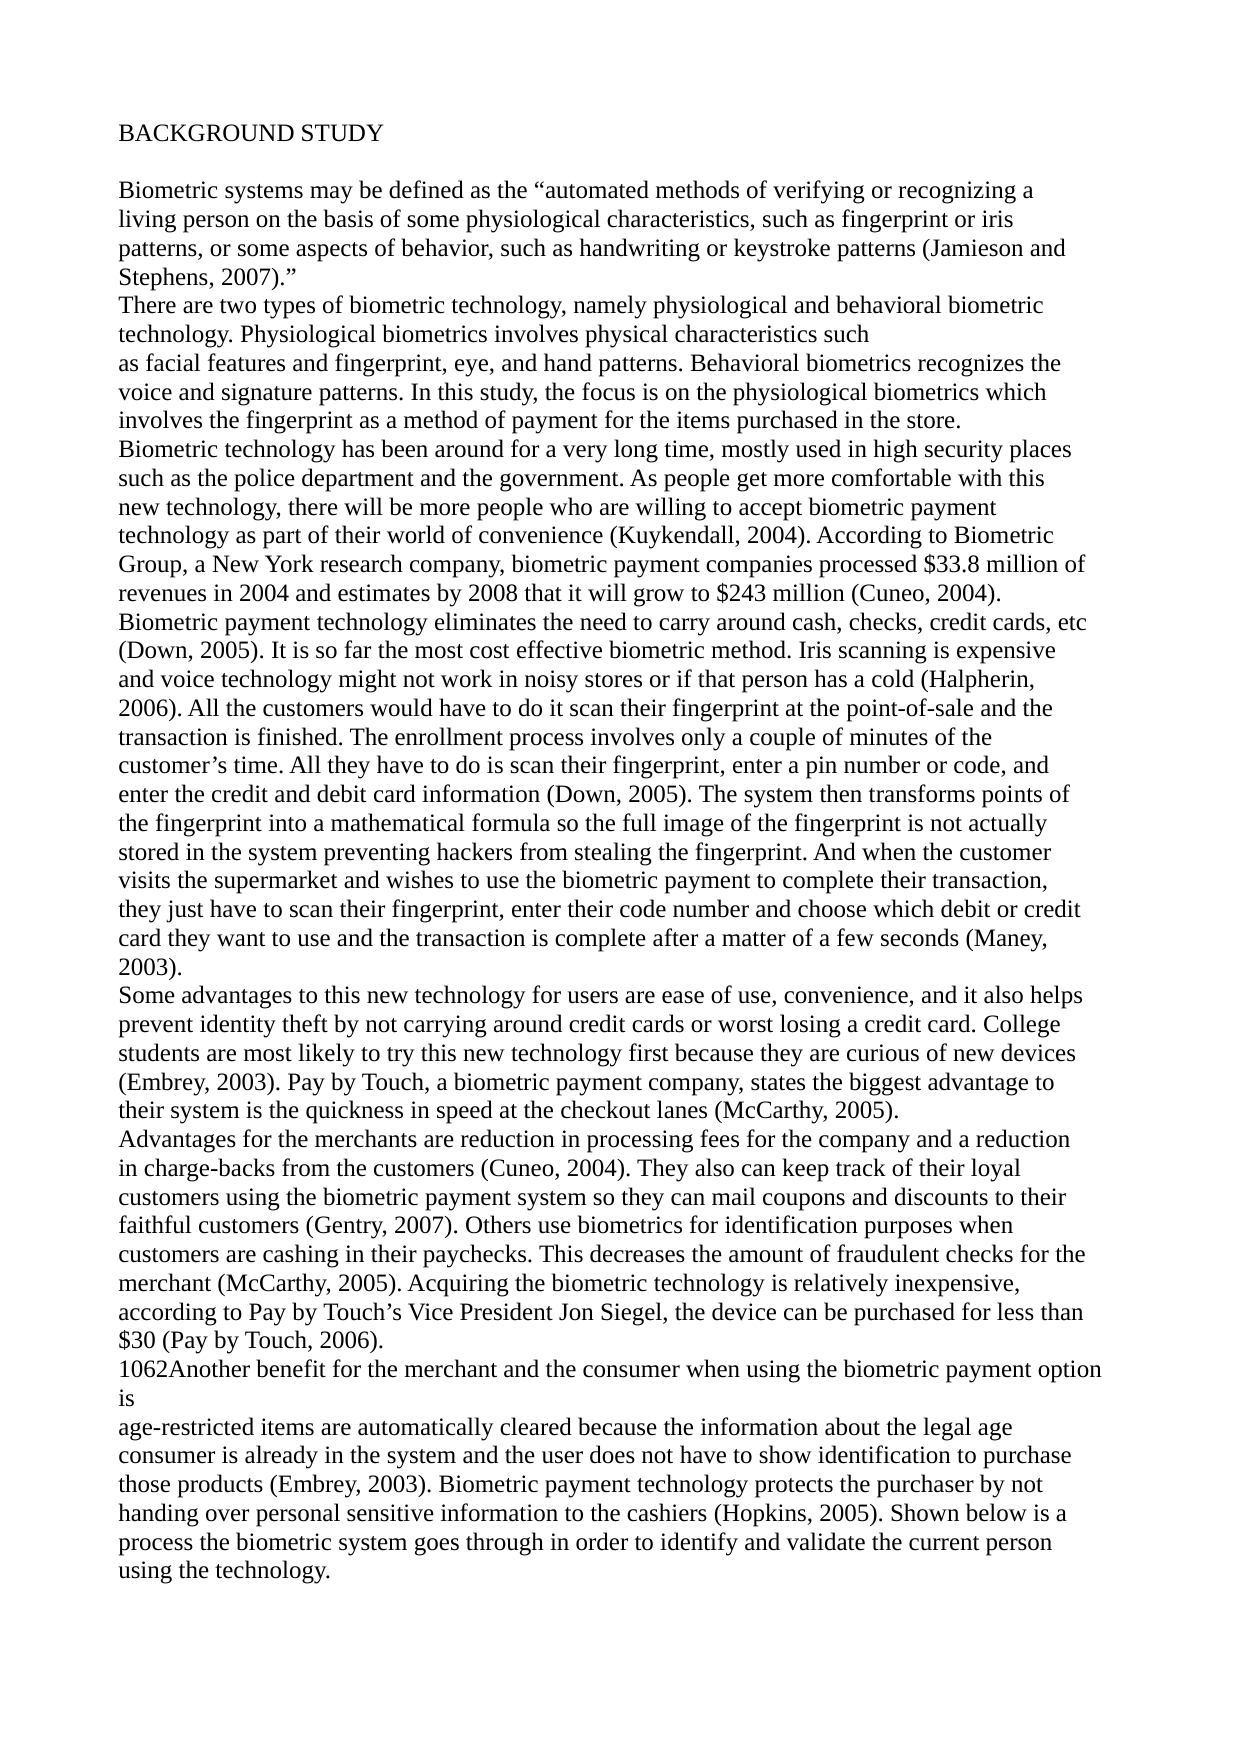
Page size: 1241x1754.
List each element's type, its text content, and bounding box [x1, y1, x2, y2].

text consumer is already in the system and the user does not have to show identification to purchase [118, 1441, 1122, 1469]
text visits the supermarket and wishes to use the biometric payment to complete their transaction, [118, 866, 1122, 894]
text Advantages for the merchants are reduction in processing fees for the company and a reduction [118, 1124, 1122, 1153]
text patterns, or some aspects of behavior, such as handwriting or keystroke patterns (Jamieson and [118, 233, 1122, 262]
text stored in the system preventing hackers from stealing the fingerprint. And when the customer [118, 837, 1122, 866]
text customers using the biometric payment system so they can mail coupons and discounts to their [118, 1182, 1122, 1211]
text they just have to scan their fingerprint, enter their code number and choose which debit or credit [118, 894, 1122, 923]
text their system is the quickness in speed at the checkout lanes (McCarthy, 2005). [118, 1096, 1122, 1124]
text using the technology. [118, 1556, 1122, 1584]
text Some advantages to this new technology for users are ease of use, convenience, and it also helps [118, 981, 1122, 1009]
text Biometric systems may be defined as the “automated methods of verifying or recognizing a [118, 176, 1122, 204]
text such as the police department and the government. As people get more comfortable with this [118, 463, 1122, 492]
text students are most likely to try this new technology first because they are curious of new devices [118, 1038, 1122, 1067]
text 2006). All the customers would have to do it scan their fingerprint at the point-of-sale and the [118, 693, 1122, 722]
text merchant (McCarthy, 2005). Acquiring the biometric technology is relatively inexpensive, [118, 1268, 1122, 1297]
text Stephens, 2007).” [118, 262, 1122, 291]
text living person on the basis of some physiological characteristics, such as fingerprint or iris [118, 204, 1122, 233]
text voice and signature patterns. In this study, the focus is on the physiological biometrics which [118, 377, 1122, 406]
text 2003). [118, 952, 1122, 981]
text in charge-backs from the customers (Cuneo, 2004). They also can keep track of their loyal [118, 1153, 1122, 1182]
text new technology, there will be more people who are willing to accept biometric payment [118, 492, 1122, 521]
text card they want to use and the transaction is complete after a matter of a few seconds (Maney, [118, 923, 1122, 952]
text and voice technology might not work in noisy stores or if that person has a cold (Halpherin, [118, 664, 1122, 693]
text enter the credit and debit card information (Down, 2005). The system then transforms points of [118, 779, 1122, 808]
text (Embrey, 2003). Pay by Touch, a biometric payment company, states the biggest advantage to [118, 1067, 1122, 1096]
text as facial features and fingerprint, eye, and hand patterns. Behavioral biometrics recognizes the [118, 348, 1122, 377]
text customers are cashing in their paychecks. This decreases the amount of fraudulent checks for the [118, 1239, 1122, 1268]
text $30 (Pay by Touch, 2006). [118, 1326, 1122, 1354]
text revenues in 2004 and estimates by 2008 that it will grow to $243 million (Cuneo, 2004). [118, 578, 1122, 607]
text age-restricted items are automatically cleared because the information about the legal age [118, 1412, 1122, 1441]
text technology as part of their world of convenience (Kuykendall, 2004). According to Biometric [118, 521, 1122, 549]
text handing over personal sensitive information to the cashiers (Hopkins, 2005). Shown below is a [118, 1498, 1122, 1527]
text (Down, 2005). It is so far the most cost effective biometric method. Iris scanning is expensive [118, 636, 1122, 664]
text Biometric technology has been around for a very long time, mostly used in high security places [118, 434, 1122, 463]
text according to Pay by Touch’s Vice President Jon Siegel, the device can be purchased for less than [118, 1297, 1122, 1326]
text BACKGROUND STUDY [118, 118, 1122, 147]
text the fingerprint into a mathematical formula so the full image of the fingerprint is not actually [118, 808, 1122, 837]
text involves the fingerprint as a method of payment for the items purchased in the store. [118, 406, 1122, 434]
text Group, a New York research company, biometric payment companies processed $33.8 million of [118, 549, 1122, 578]
text prevent identity theft by not carrying around credit cards or worst losing a credit card. College [118, 1009, 1122, 1038]
text transaction is finished. The enrollment process involves only a couple of minutes of the [118, 722, 1122, 751]
text Biometric payment technology eliminates the need to carry around cash, checks, credit cards, etc [118, 607, 1122, 636]
text customer’s time. All they have to do is scan their fingerprint, enter a pin number or code, and [118, 751, 1122, 779]
text There are two types of biometric technology, namely physiological and behavioral biometric technology. Physiological biometrics involves physical characteristics such [118, 291, 1122, 348]
text 1062Another benefit for the merchant and the consumer when using the biometric payment option is [118, 1354, 1122, 1412]
text faithful customers (Gentry, 2007). Others use biometrics for identification purposes when [118, 1211, 1122, 1239]
text those products (Embrey, 2003). Biometric payment technology protects the purchaser by not [118, 1469, 1122, 1498]
text process the biometric system goes through in order to identify and validate the current person [118, 1527, 1122, 1556]
